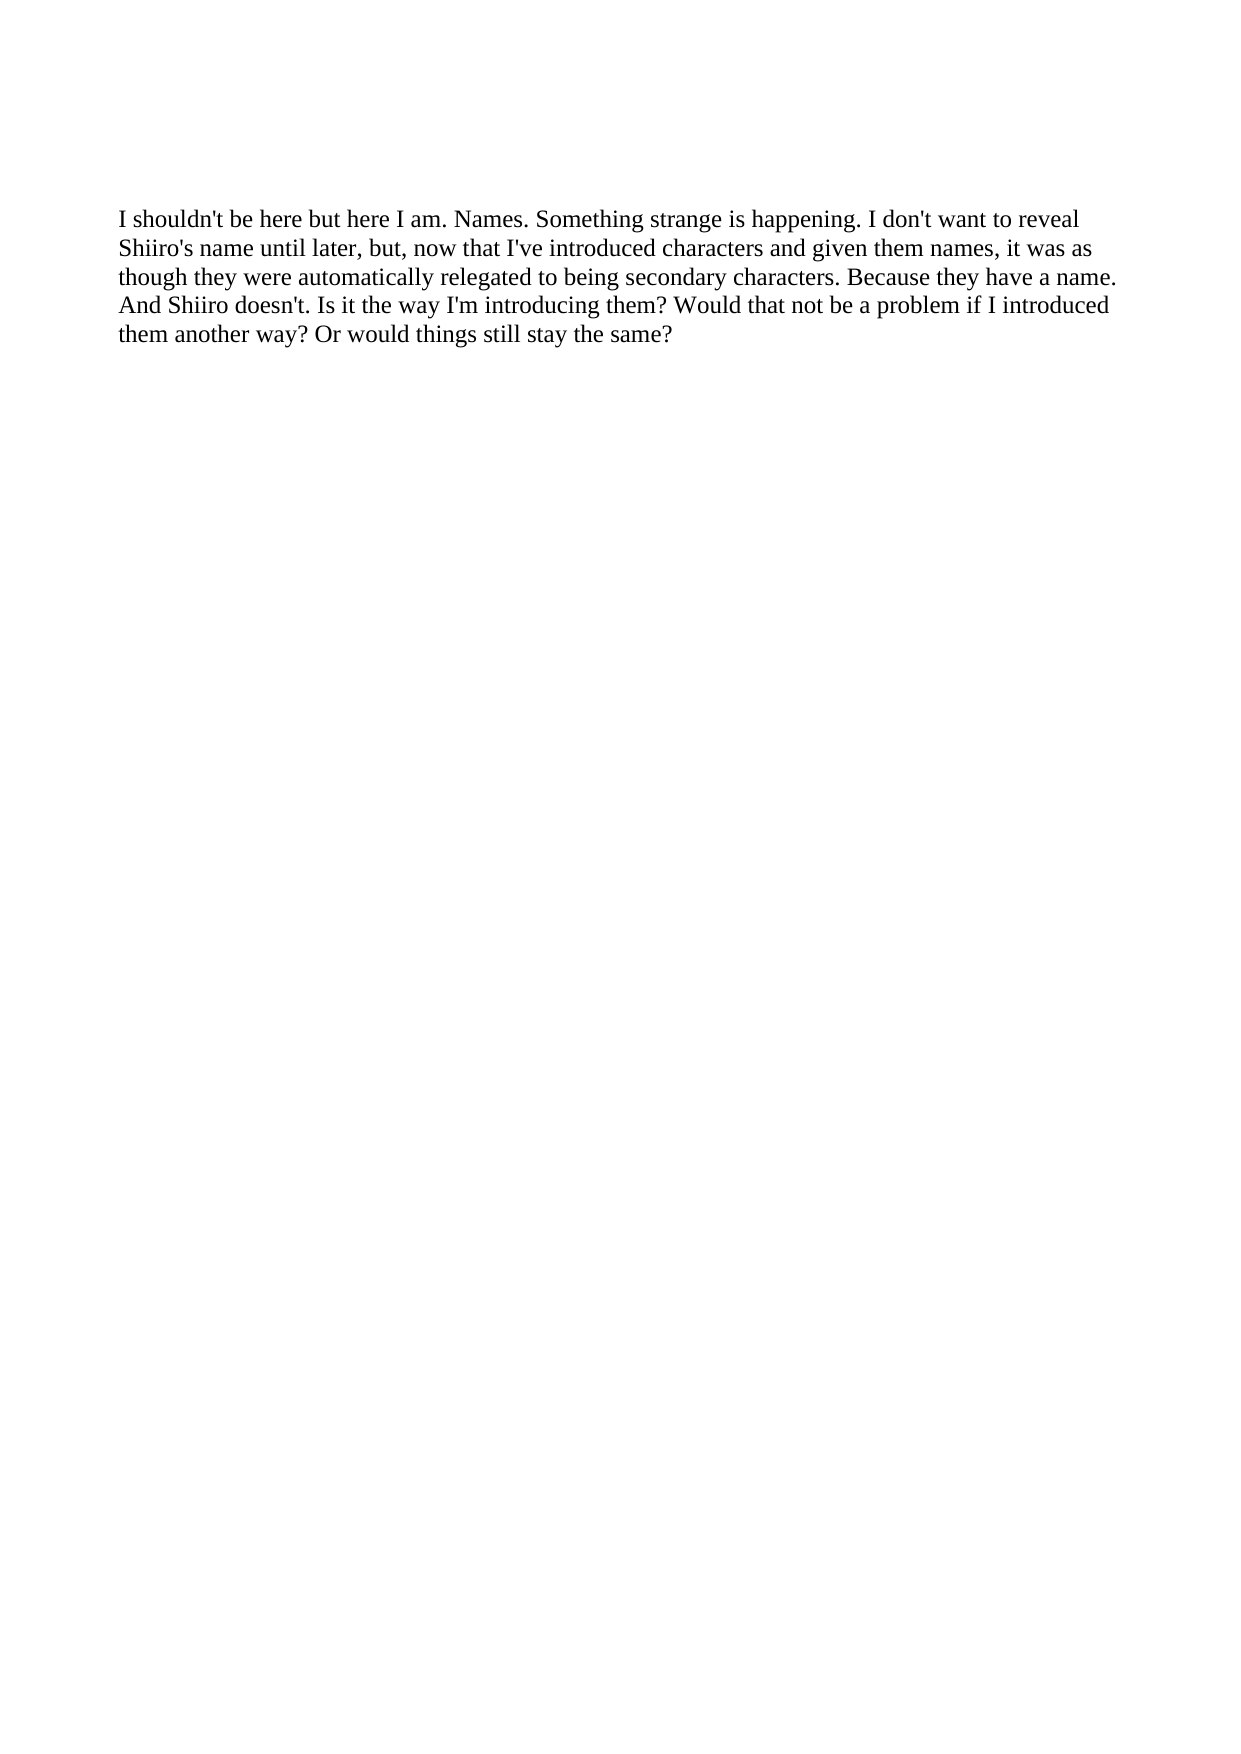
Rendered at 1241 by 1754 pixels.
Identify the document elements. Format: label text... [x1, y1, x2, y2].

text I shouldn't be here but here I am. Names. Something strange is happening. I don't want to reveal Shiiro's name until later, but, now that I've introduced characters and given them names, it was as though they were automatically relegated to being secondary characters. Because they have a name. And Shiiro doesn't. Is it the way I'm introducing them? Would that not be a problem if I introduced them another way? Or would things still stay the same? [118, 204, 1122, 348]
